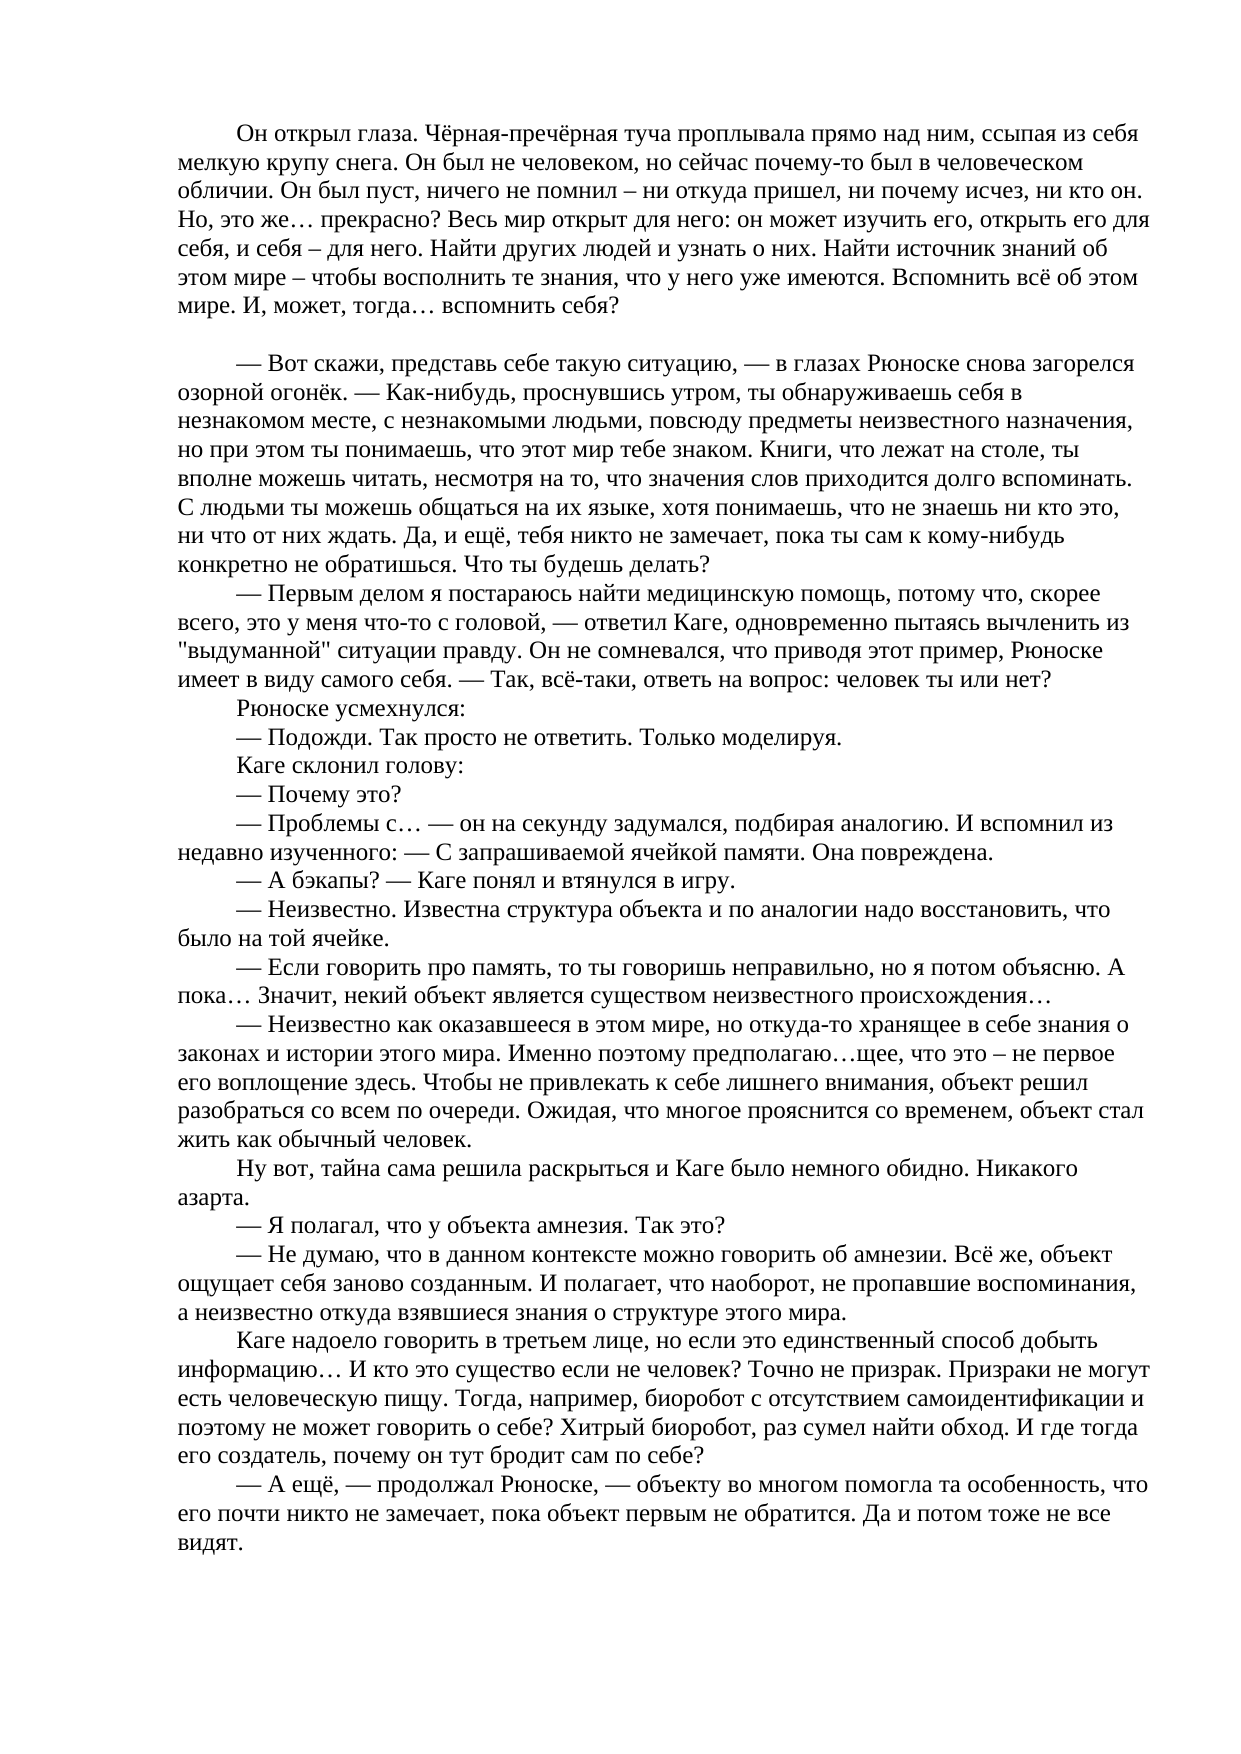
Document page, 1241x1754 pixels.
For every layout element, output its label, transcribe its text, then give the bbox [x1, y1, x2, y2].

text — Если говорить про память, то ты говоришь неправильно, но я потом объясню. А пока… Значит, некий объект является существом неизвестного происхождения… [177, 952, 1152, 1009]
text Ну вот, тайна сама решила раскрыться и Каге было немного обидно. Никакого азарта. [177, 1153, 1152, 1211]
text — Неизвестно. Известна структура объекта и по аналогии надо восстановить, что было на той ячейке. [177, 894, 1152, 952]
text — Неизвестно как оказавшееся в этом мире, но откуда-то хранящее в себе знания о законах и истории этого мира. Именно поэтому предполагаю…щее, что это – не первое его воплощение здесь. Чтобы не привлекать к себе лишнего внимания, объект решил разобраться со всем по очереди. Ожидая, что многое прояснится со временем, объект стал жить как обычный человек. [177, 1009, 1152, 1153]
text — А бэкапы? — Каге понял и втянулся в игру. [177, 866, 1152, 894]
text — А ещё, — продолжал Рюноске, — объекту во многом помогла та особенность, что его почти никто не замечает, пока объект первым не обратится. Да и потом тоже не все видят. [177, 1469, 1152, 1556]
text — Не думаю, что в данном контексте можно говорить об амнезии. Всё же, объект ощущает себя заново созданным. И полагает, что наоборот, не пропавшие воспоминания, а неизвестно откуда взявшиеся знания о структуре этого мира. [177, 1239, 1152, 1326]
text Каге склонил голову: [177, 751, 1152, 779]
text — Первым делом я постараюсь найти медицинскую помощь, потому что, скорее всего, это у меня что-то с головой, — ответил Каге, одновременно пытаясь вычленить из "выдуманной" ситуации правду. Он не сомневался, что приводя этот пример, Рюноске имеет в виду самого себя. — Так, всё-таки, ответь на вопрос: человек ты или нет? [177, 578, 1152, 693]
text — Почему это? [177, 779, 1152, 808]
text — Проблемы с… — он на секунду задумался, подбирая аналогию. И вспомнил из недавно изученного: — С запрашиваемой ячейкой памяти. Она повреждена. [177, 808, 1152, 866]
text — Вот скажи, представь себе такую ситуацию, — в глазах Рюноске снова загорелся озорной огонёк. — Как-нибудь, проснувшись утром, ты обнаруживаешь себя в незнакомом месте, с незнакомыми людьми, повсюду предметы неизвестного назначения, но при этом ты понимаешь, что этот мир тебе знаком. Книги, что лежат на столе, ты вполне можешь читать, несмотря на то, что значения слов приходится долго вспоминать. С людьми ты можешь общаться на их языке, хотя понимаешь, что не знаешь ни кто это, ни что от них ждать. Да, и ещё, тебя никто не замечает, пока ты сам к кому-нибудь конкретно не обратишься. Что ты будешь делать? [177, 348, 1152, 578]
text Рюноске усмехнулся: [177, 693, 1152, 722]
text — Я полагал, что у объекта амнезия. Так это? [177, 1211, 1152, 1239]
text — Подожди. Так просто не ответить. Только моделируя. [177, 722, 1152, 751]
text Каге надоело говорить в третьем лице, но если это единственный способ добыть информацию… И кто это существо если не человек? Точно не призрак. Призраки не могут есть человеческую пищу. Тогда, например, биоробот с отсутствием самоидентификации и поэтому не может говорить о себе? Хитрый биоробот, раз сумел найти обход. И где тогда его создатель, почему он тут бродит сам по себе? [177, 1326, 1152, 1469]
text Он открыл глаза. Чёрная-пречёрная туча проплывала прямо над ним, ссыпая из себя мелкую крупу снега. Он был не человеком, но сейчас почему-то был в человеческом обличии. Он был пуст, ничего не помнил – ни откуда пришел, ни почему исчез, ни кто он. Но, это же… прекрасно? Весь мир открыт для него: он может изучить его, открыть его для себя, и себя – для него. Найти других людей и узнать о них. Найти источник знаний об этом мире – чтобы восполнить те знания, что у него уже имеются. Вспомнить всё об этом мире. И, может, тогда… вспомнить себя? [177, 118, 1152, 319]
